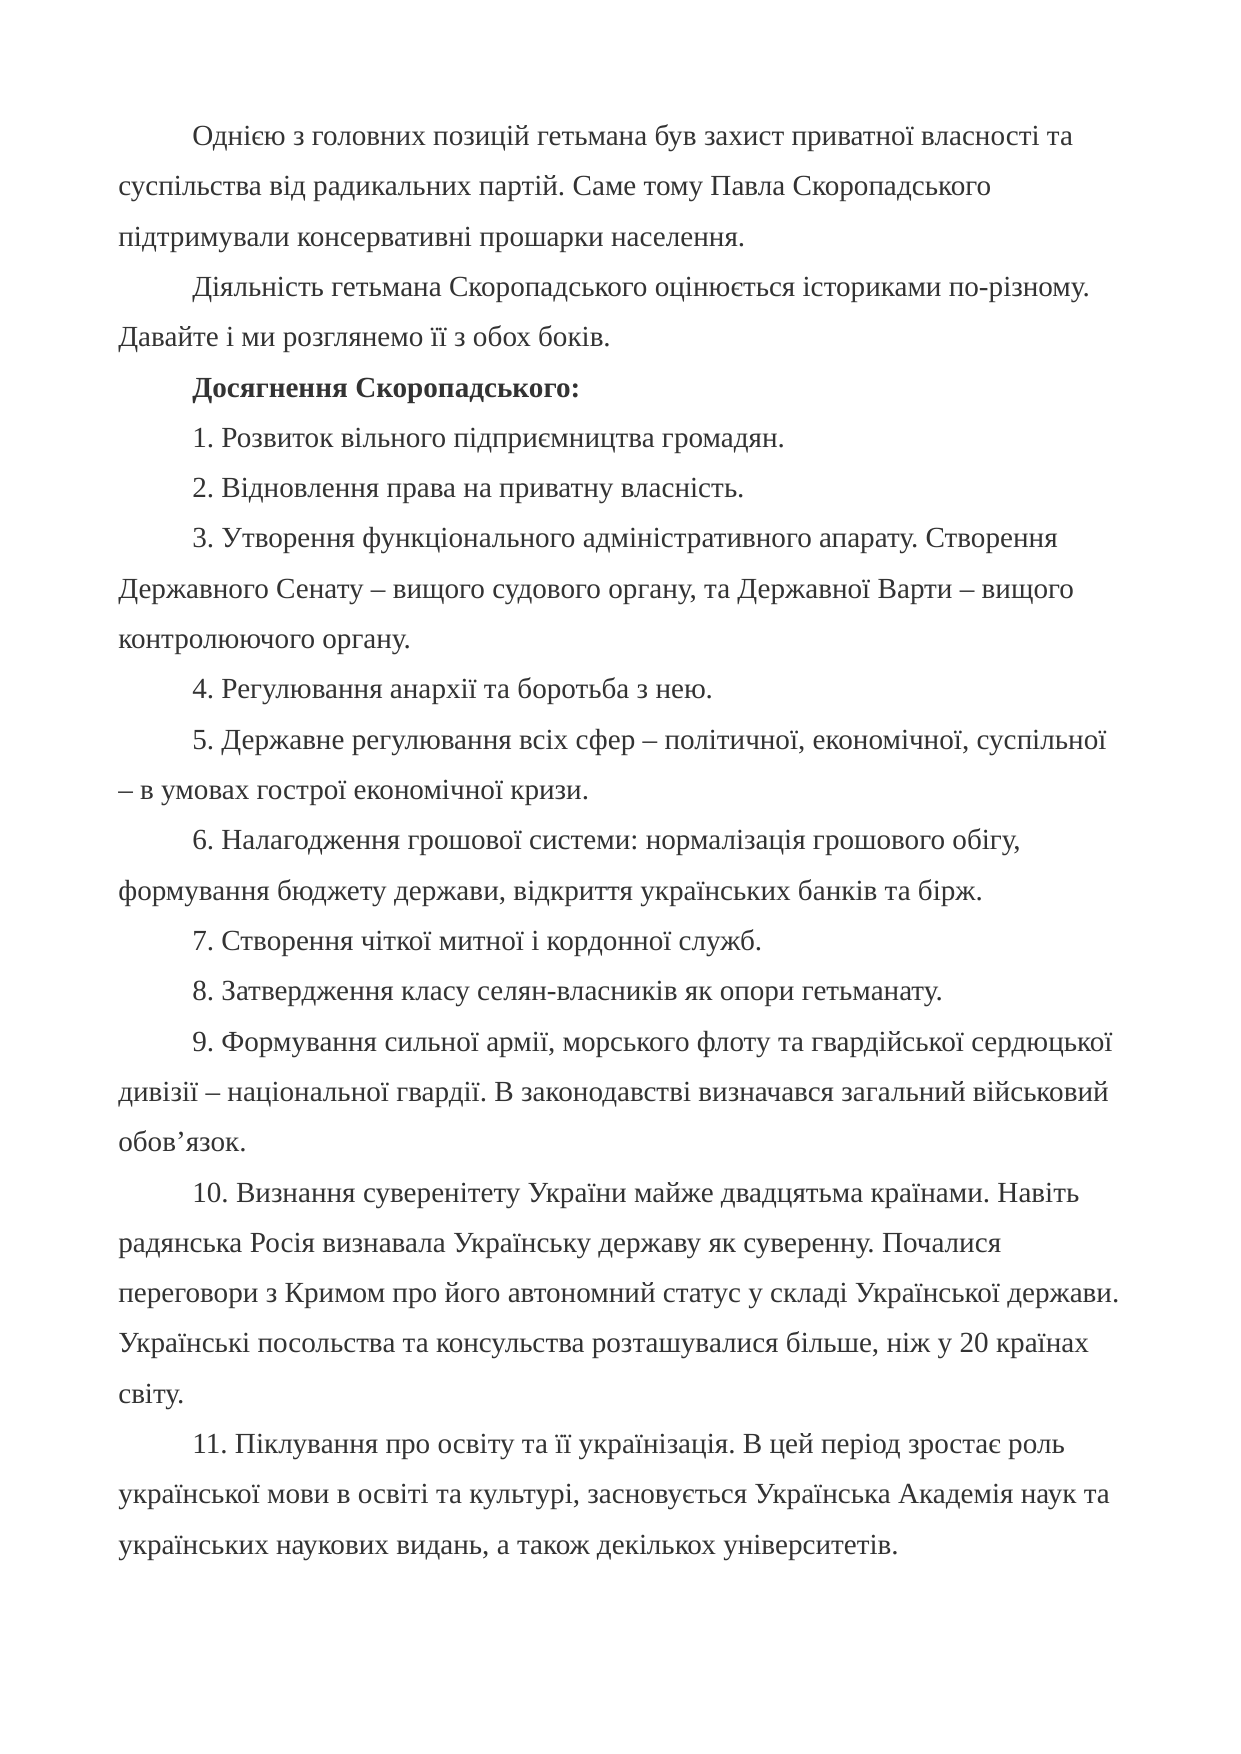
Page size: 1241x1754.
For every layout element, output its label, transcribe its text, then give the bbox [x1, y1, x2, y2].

text 10. Визнання суверенітету України майже двадцятьма країнами. Навіть радянська Росія визнавала Українську державу як суверенну. Почалися переговори з Кримом про його автономний статус у складі Української держави. Українські посольства та консульства розташувалися більше, ніж у 20 країнах світу. [118, 1175, 1122, 1409]
text 9. Формування сильної армії, морського флоту та гвардійської сердюцької дивізії – національної гвардії. В законодавстві визначався загальний військовий обов’язок. [118, 1024, 1122, 1158]
text 1. Розвиток вільного підприємництва громадян. [118, 420, 1122, 453]
text Діяльність гетьмана Скоропадського оцінюється істориками по-різному. Давайте і ми розглянемо її з обох боків. [118, 269, 1122, 353]
text 6. Налагодження грошової системи: нормалізація грошового обігу, формування бюджету держави, відкриття українських банків та бірж. [118, 822, 1122, 906]
text 3. Утворення функціонального адміністративного апарату. Створення Державного Сенату – вищого судового органу, та Державної Варти – вищого контролюючого органу. [118, 521, 1122, 655]
text 2. Відновлення права на приватну власність. [118, 470, 1122, 504]
text 11. Піклування про освіту та її українізація. В цей період зростає роль української мови в освіті та культурі, засновується Українська Академія наук та українських наукових видань, а також декількох університетів. [118, 1426, 1122, 1560]
text Досягнення Скоропадського: [118, 370, 1122, 403]
text 7. Створення чіткої митної і кордонної служб. [118, 923, 1122, 957]
text 5. Державне регулювання всіх сфер – політичної, економічної, суспільної – в умовах гострої економічної кризи. [118, 722, 1122, 806]
text 8. Затвердження класу селян-власників як опори гетьманату. [118, 973, 1122, 1007]
text 4. Регулювання анархії та боротьба з нею. [118, 672, 1122, 705]
text Однією з головних позицій гетьмана був захист приватної власності та суспільства від радикальних партій. Саме тому Павла Скоропадського підтримували консервативні прошарки населення. [118, 118, 1122, 252]
